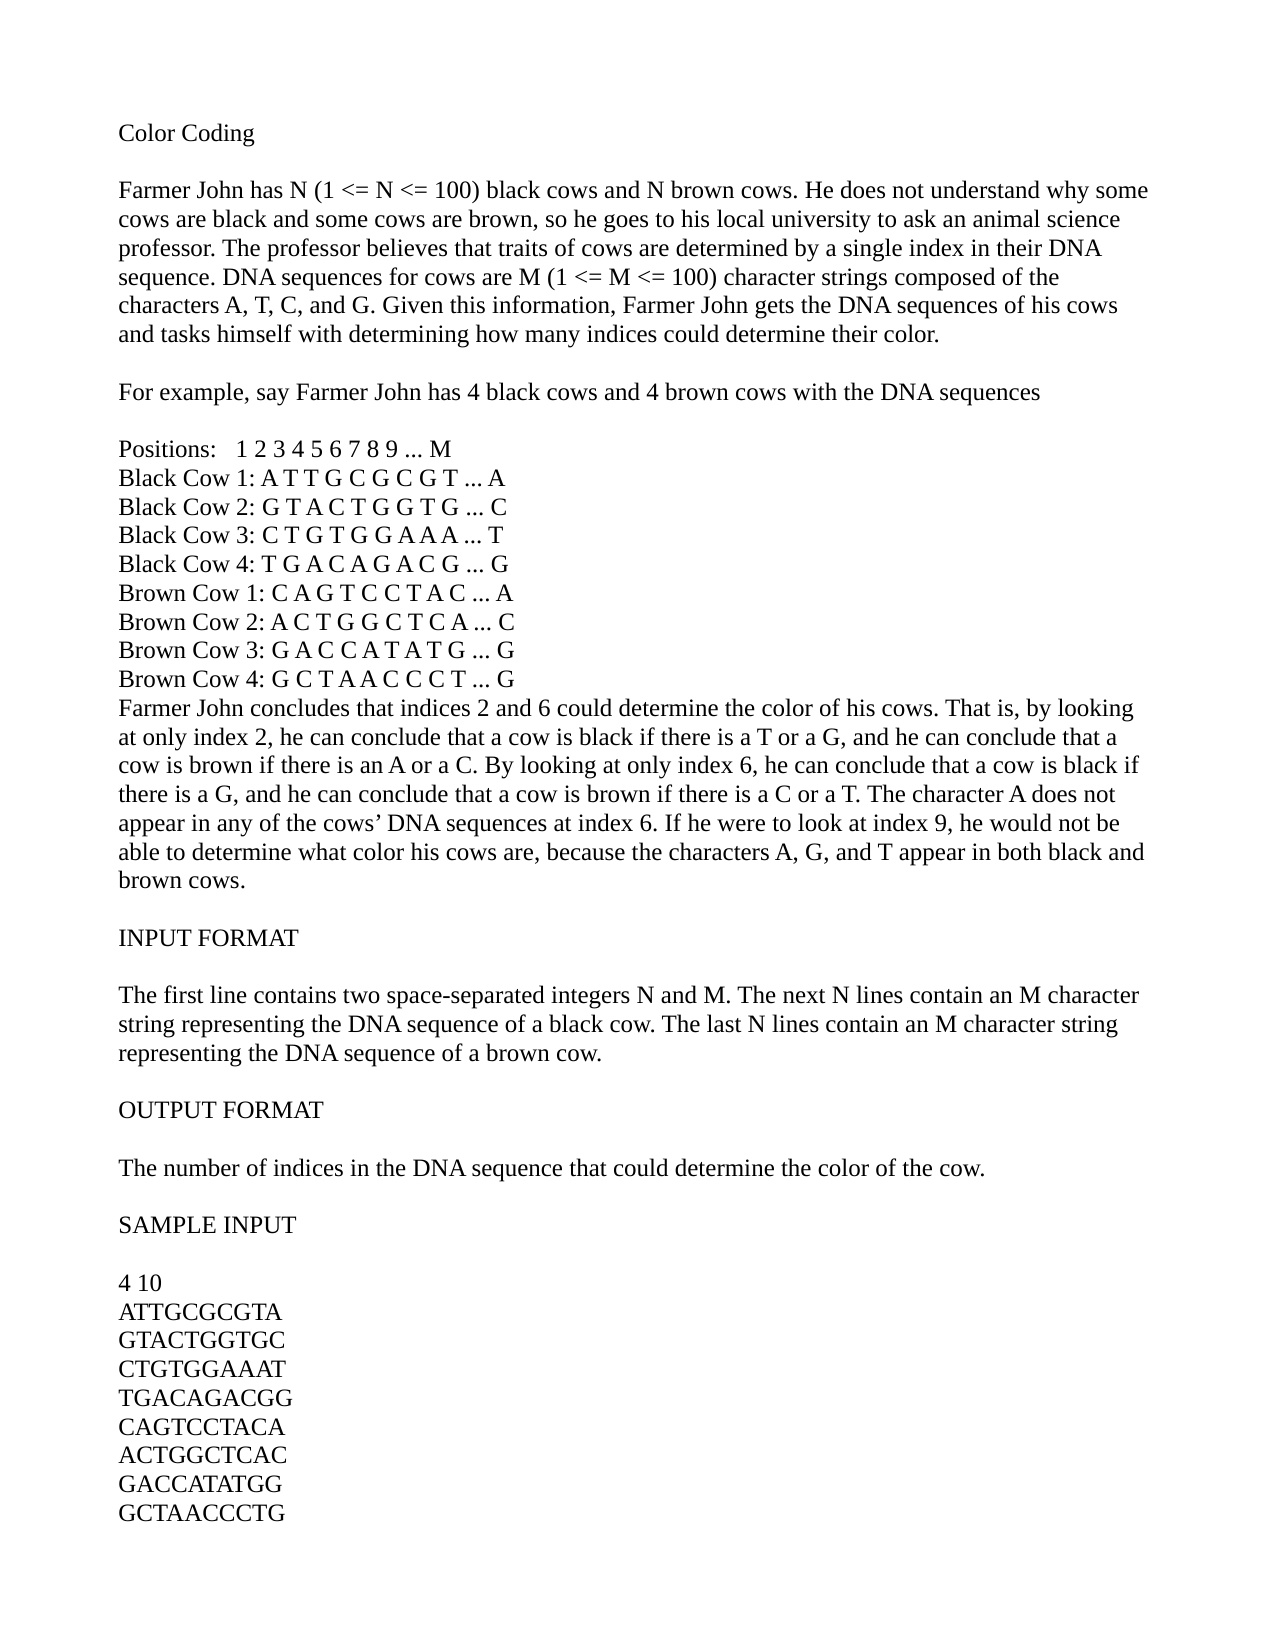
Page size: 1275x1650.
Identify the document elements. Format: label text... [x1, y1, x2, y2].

text Black Cow 1: A T T G C G C G T ... A [118, 463, 1157, 492]
text Brown Cow 3: G A C C A T A T G ... G [118, 636, 1157, 664]
text For example, say Farmer John has 4 black cows and 4 brown cows with the DNA sequences [118, 377, 1157, 406]
text The first line contains two space-separated integers N and M. The next N lines contain an M character string representing the DNA sequence of a black cow. The last N lines contain an M character string representing the DNA sequence of a brown cow. [118, 981, 1157, 1067]
text ATTGCGCGTA [118, 1297, 1157, 1326]
text Brown Cow 1: C A G T C C T A C ... A [118, 578, 1157, 607]
text CAGTCCTACA [118, 1412, 1157, 1441]
text SAMPLE INPUT [118, 1211, 1157, 1239]
text Positions: 1 2 3 4 5 6 7 8 9 ... M [118, 434, 1157, 463]
text INPUT FORMAT [118, 923, 1157, 952]
text GACCATATGG [118, 1469, 1157, 1498]
text GCTAACCCTG [118, 1498, 1157, 1527]
text Farmer John concludes that indices 2 and 6 could determine the color of his cows. That is, by looking at only index 2, he can conclude that a cow is black if there is a T or a G, and he can conclude that a cow is brown if there is an A or a C. By looking at only index 6, he can conclude that a cow is black if there is a G, and he can conclude that a cow is brown if there is a C or a T. The character A does not appear in any of the cows’ DNA sequences at index 6. If he were to look at index 9, he would not be able to determine what color his cows are, because the characters A, G, and T appear in both black and brown cows. [118, 693, 1157, 894]
text Brown Cow 4: G C T A A C C C T ... G [118, 664, 1157, 693]
text Brown Cow 2: A C T G G C T C A ... C [118, 607, 1157, 636]
text Black Cow 3: C T G T G G A A A ... T [118, 521, 1157, 549]
text The number of indices in the DNA sequence that could determine the color of the cow. [118, 1153, 1157, 1182]
text TGACAGACGG [118, 1383, 1157, 1412]
text Farmer John has N (1 <= N <= 100) black cows and N brown cows. He does not understand why some cows are black and some cows are brown, so he goes to his local university to ask an animal science professor. The professor believes that traits of cows are determined by a single index in their DNA sequence. DNA sequences for cows are M (1 <= M <= 100) character strings composed of the characters A, T, C, and G. Given this information, Farmer John gets the DNA sequences of his cows and tasks himself with determining how many indices could determine their color. [118, 176, 1157, 348]
text ACTGGCTCAC [118, 1441, 1157, 1469]
text CTGTGGAAAT [118, 1354, 1157, 1383]
text GTACTGGTGC [118, 1326, 1157, 1354]
text 4 10 [118, 1268, 1157, 1297]
text Black Cow 2: G T A C T G G T G ... C [118, 492, 1157, 521]
text Black Cow 4: T G A C A G A C G ... G [118, 549, 1157, 578]
text OUTPUT FORMAT [118, 1096, 1157, 1124]
text Color Coding [118, 118, 1157, 147]
